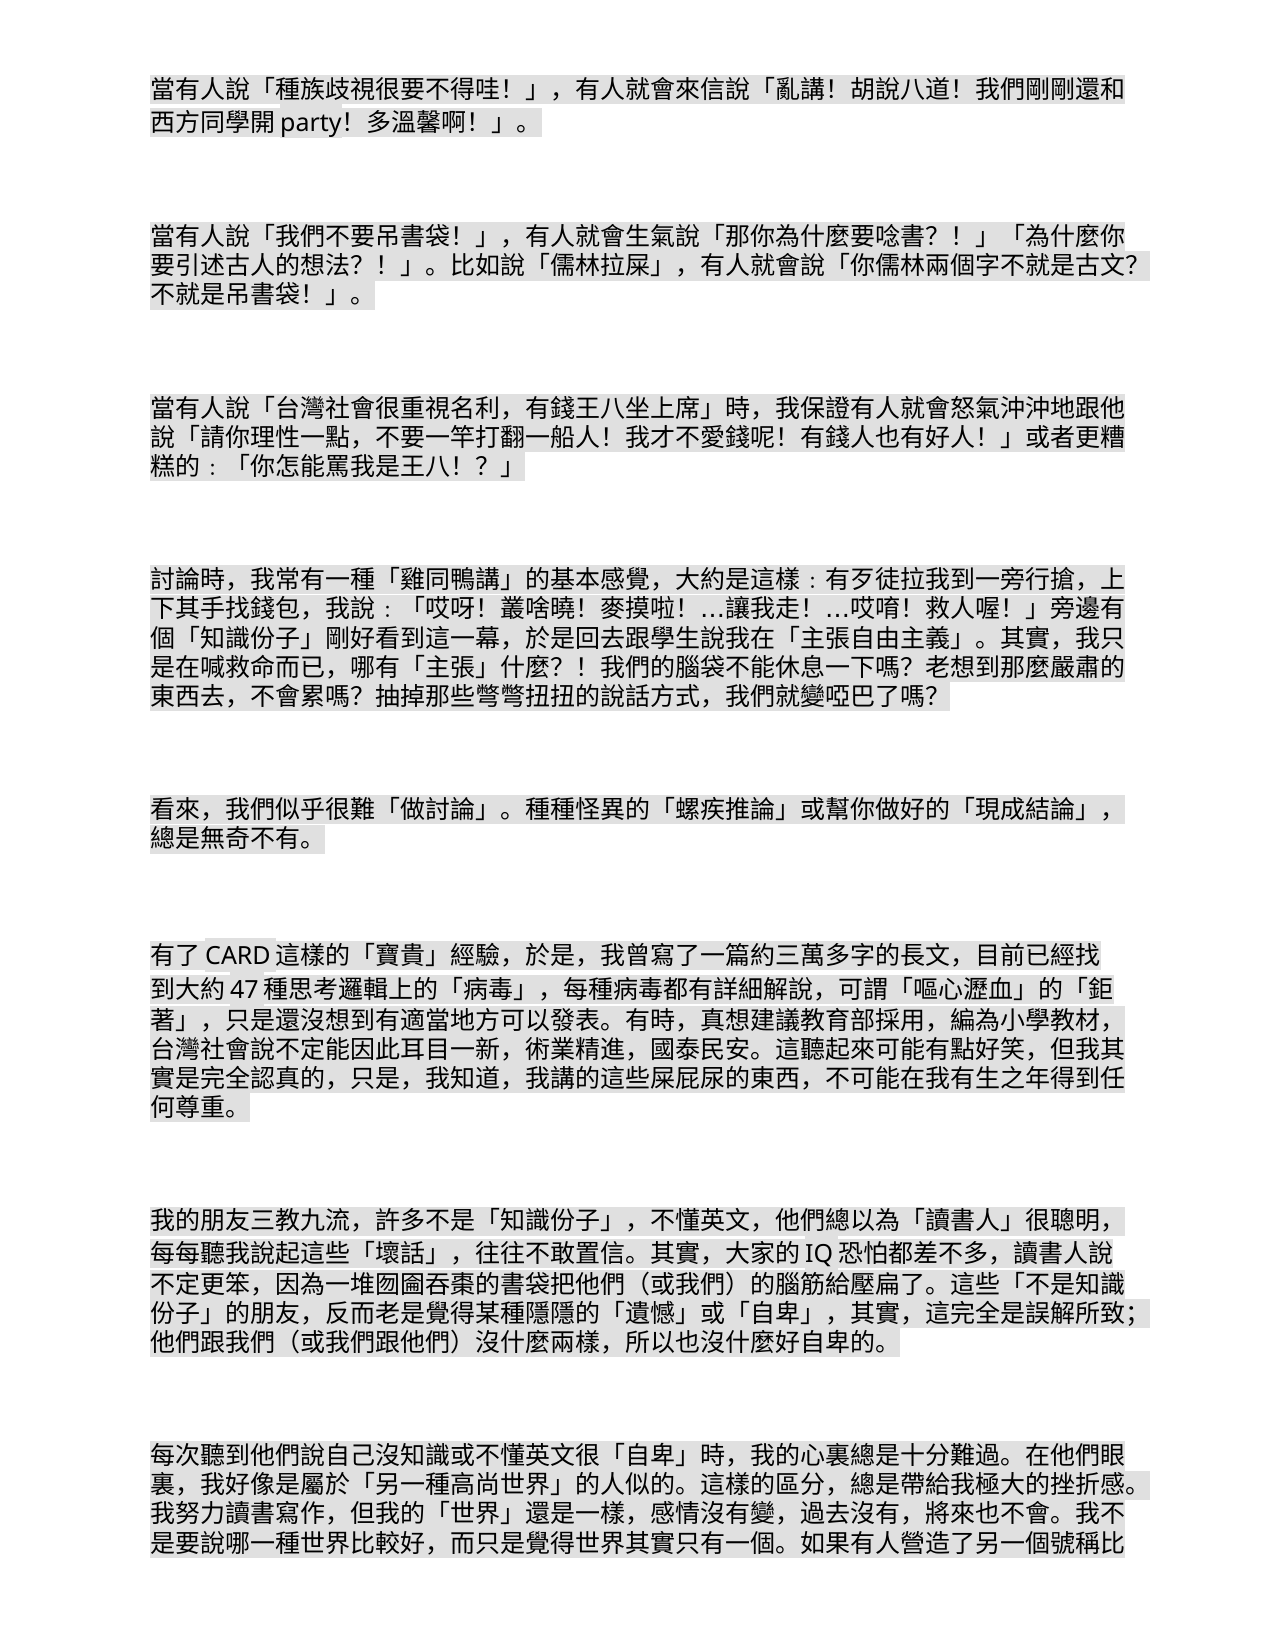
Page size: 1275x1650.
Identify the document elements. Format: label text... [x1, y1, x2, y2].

text 當有人說「種族歧視很要不得哇！」，有人就會來信說「亂講！胡說八道！我們剛剛還和西方同學開party！多溫馨啊！」。 [150, 75, 1125, 138]
text 有了CARD這樣的「寶貴」經驗，於是，我曾寫了一篇約三萬多字的長文，目前已經找到大約47種思考邏輯上的「病毒」，每種病毒都有詳細解說，可謂「嘔心瀝血」的「鉅著」，只是還沒想到有適當地方可以發表。有時，真想建議教育部採用，編為小學教材，台灣社會說不定能因此耳目一新，術業精進，國泰民安。這聽起來可能有點好笑，但我其實是完全認真的，只是，我知道，我講的這些屎屁尿的東西，不可能在我有生之年得到任何尊重。 [150, 938, 1125, 1122]
text 看來，我們似乎很難「做討論」。種種怪異的「螺疾推論」或幫你做好的「現成結論」，總是無奇不有。 [150, 795, 1125, 854]
text 當有人說「台灣社會很重視名利，有錢王八坐上席」時，我保證有人就會怒氣沖沖地跟他說「請你理性一點，不要一竿打翻一船人！我才不愛錢呢！有錢人也有好人！」或者更糟糕的﹕「你怎能罵我是王八！？」 [150, 394, 1125, 481]
text 我的朋友三教九流，許多不是「知識份子」，不懂英文，他們總以為「讀書人」很聰明，每每聽我說起這些「壞話」，往往不敢置信。其實，大家的IQ恐怕都差不多，讀書人說不定更笨，因為一堆囫圇吞棗的書袋把他們（或我們）的腦筋給壓扁了。這些「不是知識份子」的朋友，反而老是覺得某種隱隱的「遺憾」或「自卑」，其實，這完全是誤解所致；他們跟我們（或我們跟他們）沒什麼兩樣，所以也沒什麼好自卑的。 [150, 1207, 1125, 1357]
text 討論時，我常有一種「雞同鴨講」的基本感覺，大約是這樣﹕有歹徒拉我到一旁行搶，上下其手找錢包，我說﹕「哎呀！叢啥曉！麥摸啦！…讓我走！…哎唷！救人喔！」旁邊有個「知識份子」剛好看到這一幕，於是回去跟學生說我在「主張自由主義」。其實，我只是在喊救命而已，哪有「主張」什麼？！我們的腦袋不能休息一下嗎？老想到那麼嚴肅的東西去，不會累嗎？抽掉那些彆彆扭扭的說話方式，我們就變啞巴了嗎？ [150, 565, 1125, 711]
text 當有人說「我們不要吊書袋！」，有人就會生氣說「那你為什麼要唸書？！」「為什麼你要引述古人的想法？！」。比如說「儒林拉屎」，有人就會說「你儒林兩個字不就是古文？不就是吊書袋！」。 [150, 222, 1125, 310]
text 每次聽到他們說自己沒知識或不懂英文很「自卑」時，我的心裏總是十分難過。在他們眼裏，我好像是屬於「另一種高尚世界」的人似的。這樣的區分，總是帶給我極大的挫折感。我努力讀書寫作，但我的「世界」還是一樣，感情沒有變，過去沒有，將來也不會。我不是要說哪一種世界比較好，而只是覺得世界其實只有一個。如果有人營造了另一個號稱比較「高尚」的世界，那我毫不遲疑會認為這只是個放煙霧的鬼把戲。 [150, 1441, 1125, 1558]
